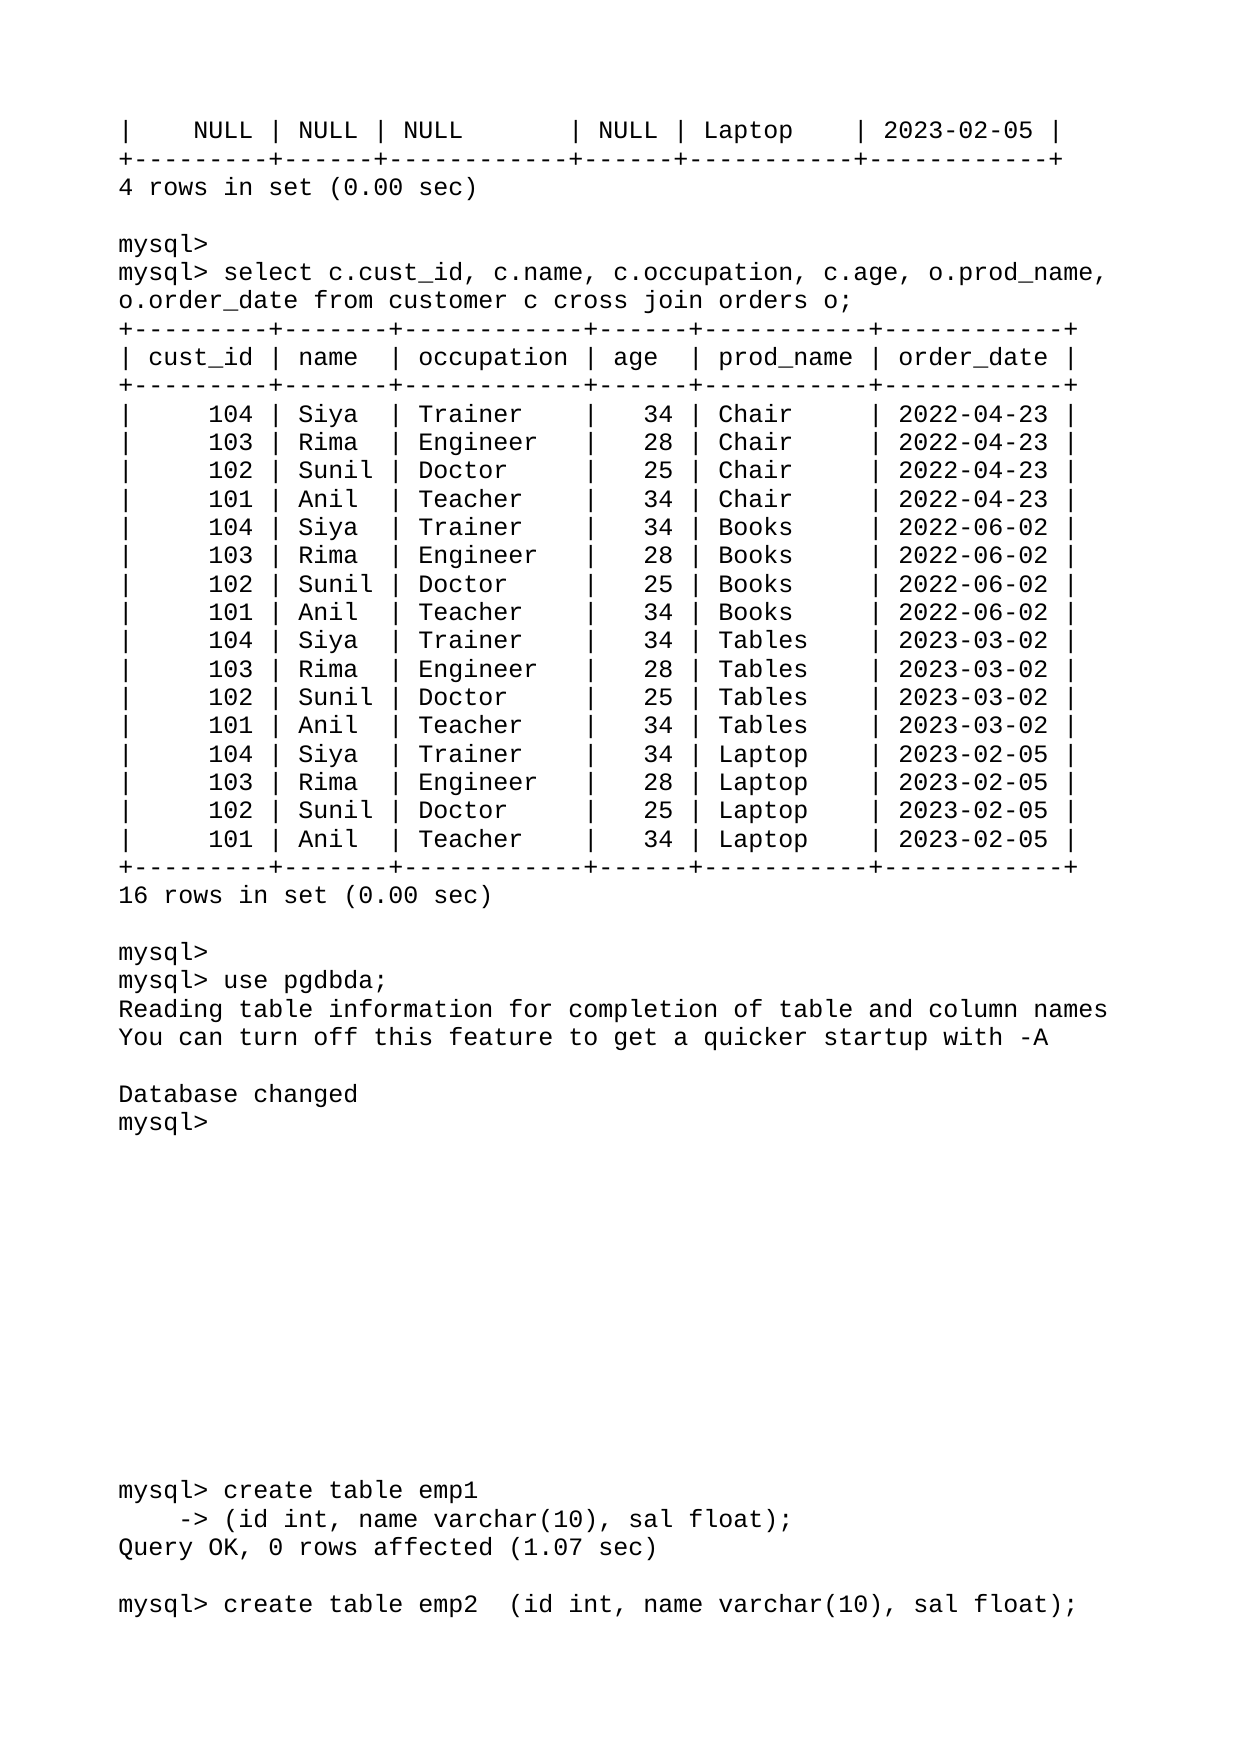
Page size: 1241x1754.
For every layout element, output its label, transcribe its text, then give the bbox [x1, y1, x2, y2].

text | NULL | NULL | NULL | NULL | Laptop | 2023-02-05 | [118, 118, 1122, 146]
text Query OK, 0 rows affected (1.07 sec) [118, 1535, 1122, 1563]
text | 103 | Rima | Engineer | 28 | Chair | 2022-04-23 | [118, 430, 1122, 458]
text mysql> create table emp1 [118, 1478, 1122, 1506]
text | 103 | Rima | Engineer | 28 | Books | 2022-06-02 | [118, 543, 1122, 571]
text | 101 | Anil | Teacher | 34 | Books | 2022-06-02 | [118, 600, 1122, 628]
text | 102 | Sunil | Doctor | 25 | Laptop | 2023-02-05 | [118, 798, 1122, 826]
text | 102 | Sunil | Doctor | 25 | Books | 2022-06-02 | [118, 571, 1122, 600]
text | 104 | Siya | Trainer | 34 | Laptop | 2023-02-05 | [118, 741, 1122, 770]
text | 101 | Anil | Teacher | 34 | Laptop | 2023-02-05 | [118, 826, 1122, 855]
text 4 rows in set (0.00 sec) [118, 175, 1122, 203]
text +---------+-------+------------+------+-----------+------------+ [118, 316, 1122, 345]
text Database changed [118, 1081, 1122, 1110]
text | 103 | Rima | Engineer | 28 | Tables | 2023-03-02 | [118, 656, 1122, 685]
text mysql> select c.cust_id, c.name, c.occupation, c.age, o.prod_name, o.order_date from customer c cross join orders o; [118, 260, 1122, 316]
text | cust_id | name | occupation | age | prod_name | order_date | [118, 345, 1122, 373]
text -> (id int, name varchar(10), sal float); [118, 1506, 1122, 1535]
text | 102 | Sunil | Doctor | 25 | Tables | 2023-03-02 | [118, 685, 1122, 713]
text +---------+------+------------+------+-----------+------------+ [118, 146, 1122, 175]
text You can turn off this feature to get a quicker startup with -A [118, 1025, 1122, 1053]
text | 104 | Siya | Trainer | 34 | Books | 2022-06-02 | [118, 515, 1122, 543]
text 16 rows in set (0.00 sec) [118, 883, 1122, 911]
text | 102 | Sunil | Doctor | 25 | Chair | 2022-04-23 | [118, 458, 1122, 486]
text | 103 | Rima | Engineer | 28 | Laptop | 2023-02-05 | [118, 770, 1122, 798]
text mysql> [118, 1110, 1122, 1138]
text mysql> create table emp2 (id int, name varchar(10), sal float); [118, 1591, 1122, 1620]
text | 101 | Anil | Teacher | 34 | Tables | 2023-03-02 | [118, 713, 1122, 741]
text mysql> [118, 940, 1122, 968]
text mysql> use pgdbda; [118, 968, 1122, 996]
text +---------+-------+------------+------+-----------+------------+ [118, 373, 1122, 401]
text | 104 | Siya | Trainer | 34 | Tables | 2023-03-02 | [118, 628, 1122, 656]
text | 104 | Siya | Trainer | 34 | Chair | 2022-04-23 | [118, 401, 1122, 430]
text +---------+-------+------------+------+-----------+------------+ [118, 855, 1122, 883]
text Reading table information for completion of table and column names [118, 996, 1122, 1025]
text mysql> [118, 231, 1122, 260]
text | 101 | Anil | Teacher | 34 | Chair | 2022-04-23 | [118, 486, 1122, 515]
